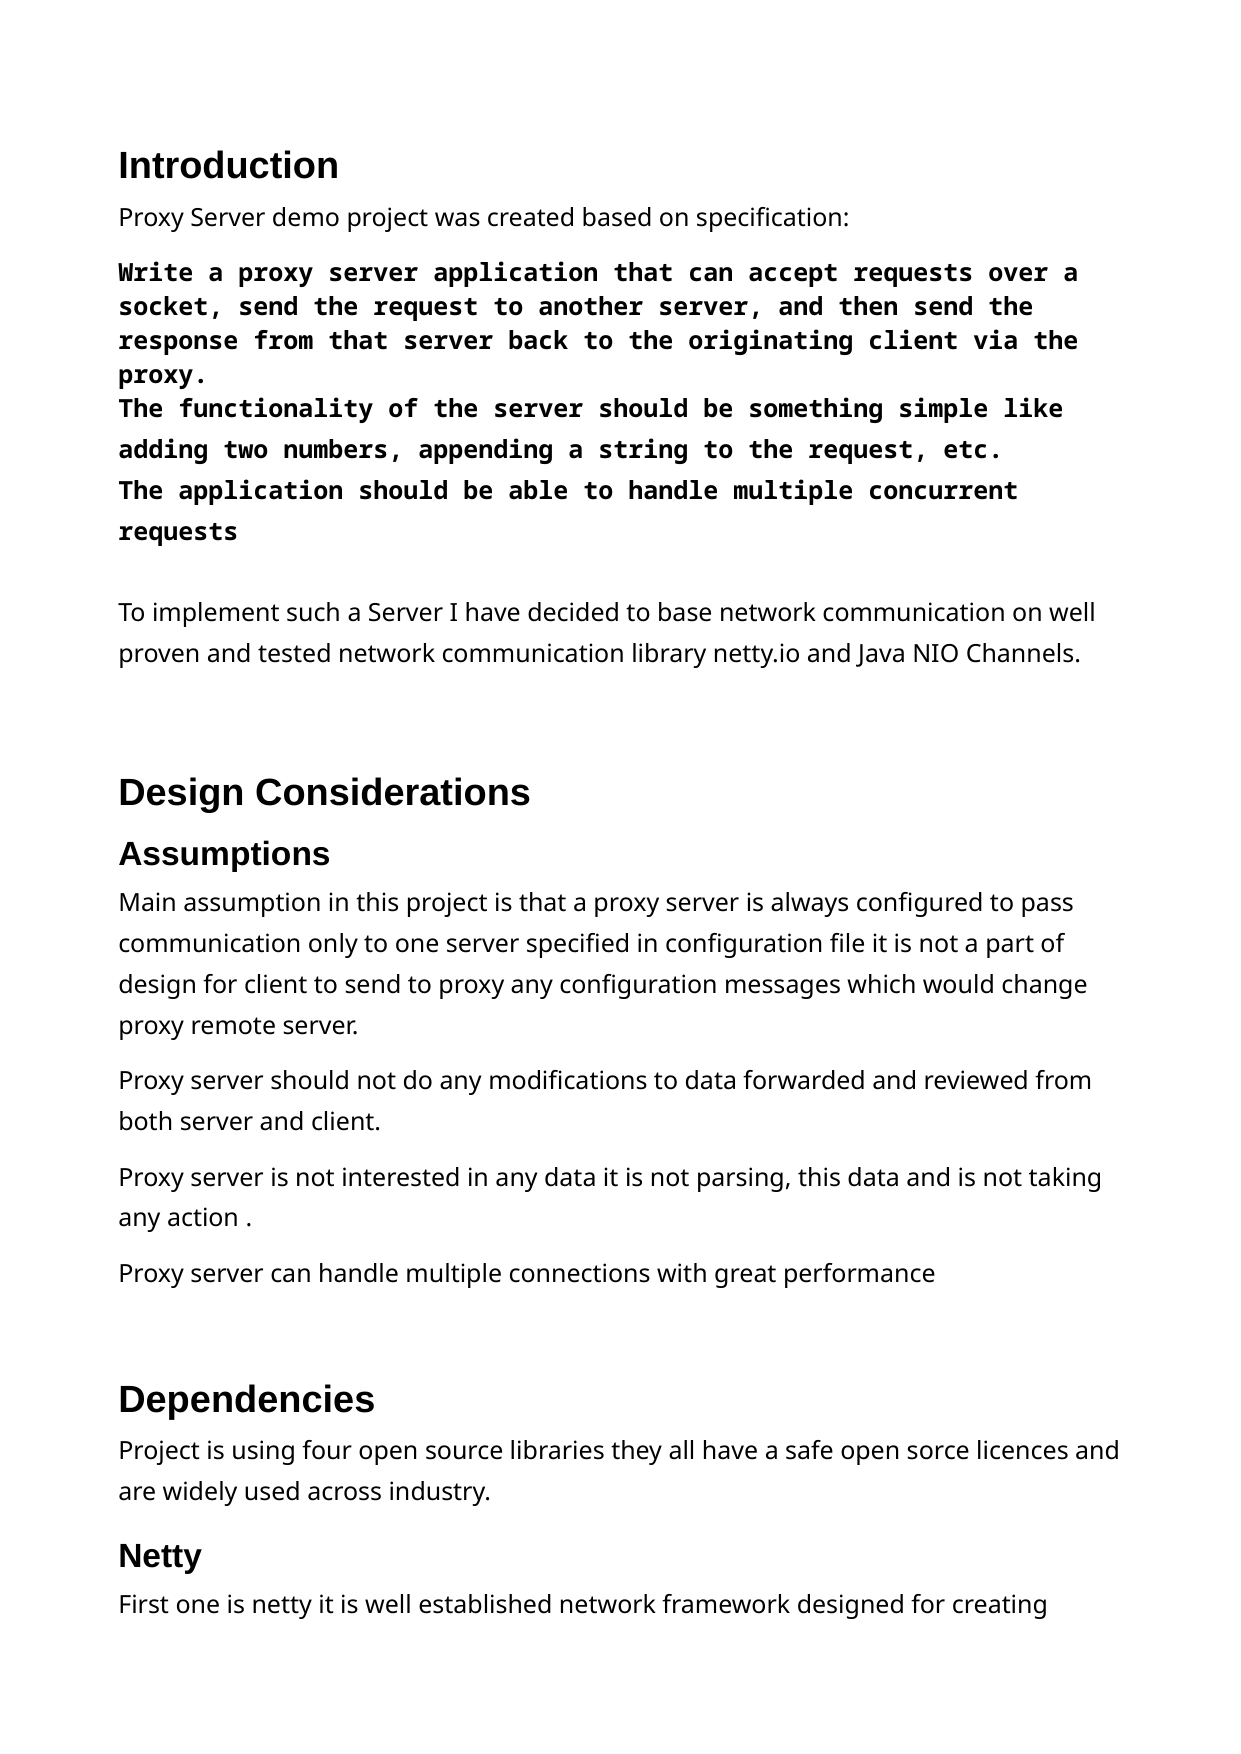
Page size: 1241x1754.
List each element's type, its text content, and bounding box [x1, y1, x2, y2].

subtitle Introduction [118, 143, 1122, 187]
text To implement such a Server I have decided to base network communication on well proven and tested network communication library netty.io and Java NIO Channels. [118, 595, 1122, 670]
subtitle Design Considerations [118, 769, 1122, 813]
subtitle Netty [118, 1535, 1122, 1574]
subtitle Assumptions [118, 834, 1122, 873]
text Write a proxy server application that can accept requests over a socket, send the request to another server, and then send the response from that server back to the originating client via the proxy. [118, 255, 1122, 391]
text Proxy server is not interested in any data it is not parsing, this data and is not taking any action . [118, 1159, 1122, 1234]
text The application should be able to handle multiple concurrent requests [118, 473, 1122, 547]
text Proxy server should not do any modifications to data forwarded and reviewed from both server and client. [118, 1063, 1122, 1138]
text Proxy server can handle multiple connections with great performance [118, 1256, 1122, 1289]
text Main assumption in this project is that a proxy server is always configured to pass communication only to one server specified in configuration file it is not a part of design for client to send to proxy any configuration messages which would change proxy remote server. [118, 885, 1122, 1042]
text Project is using four open source libraries they all have a safe open sorce licences and are widely used across industry. [118, 1433, 1122, 1508]
text Proxy Server demo project was created based on specification: [118, 199, 1122, 233]
text First one is netty it is well established network framework designed for creating [118, 1587, 1122, 1621]
subtitle Dependencies [118, 1377, 1122, 1420]
text The functionality of the server should be something simple like adding two numbers, appending a string to the request, etc. [118, 391, 1122, 466]
